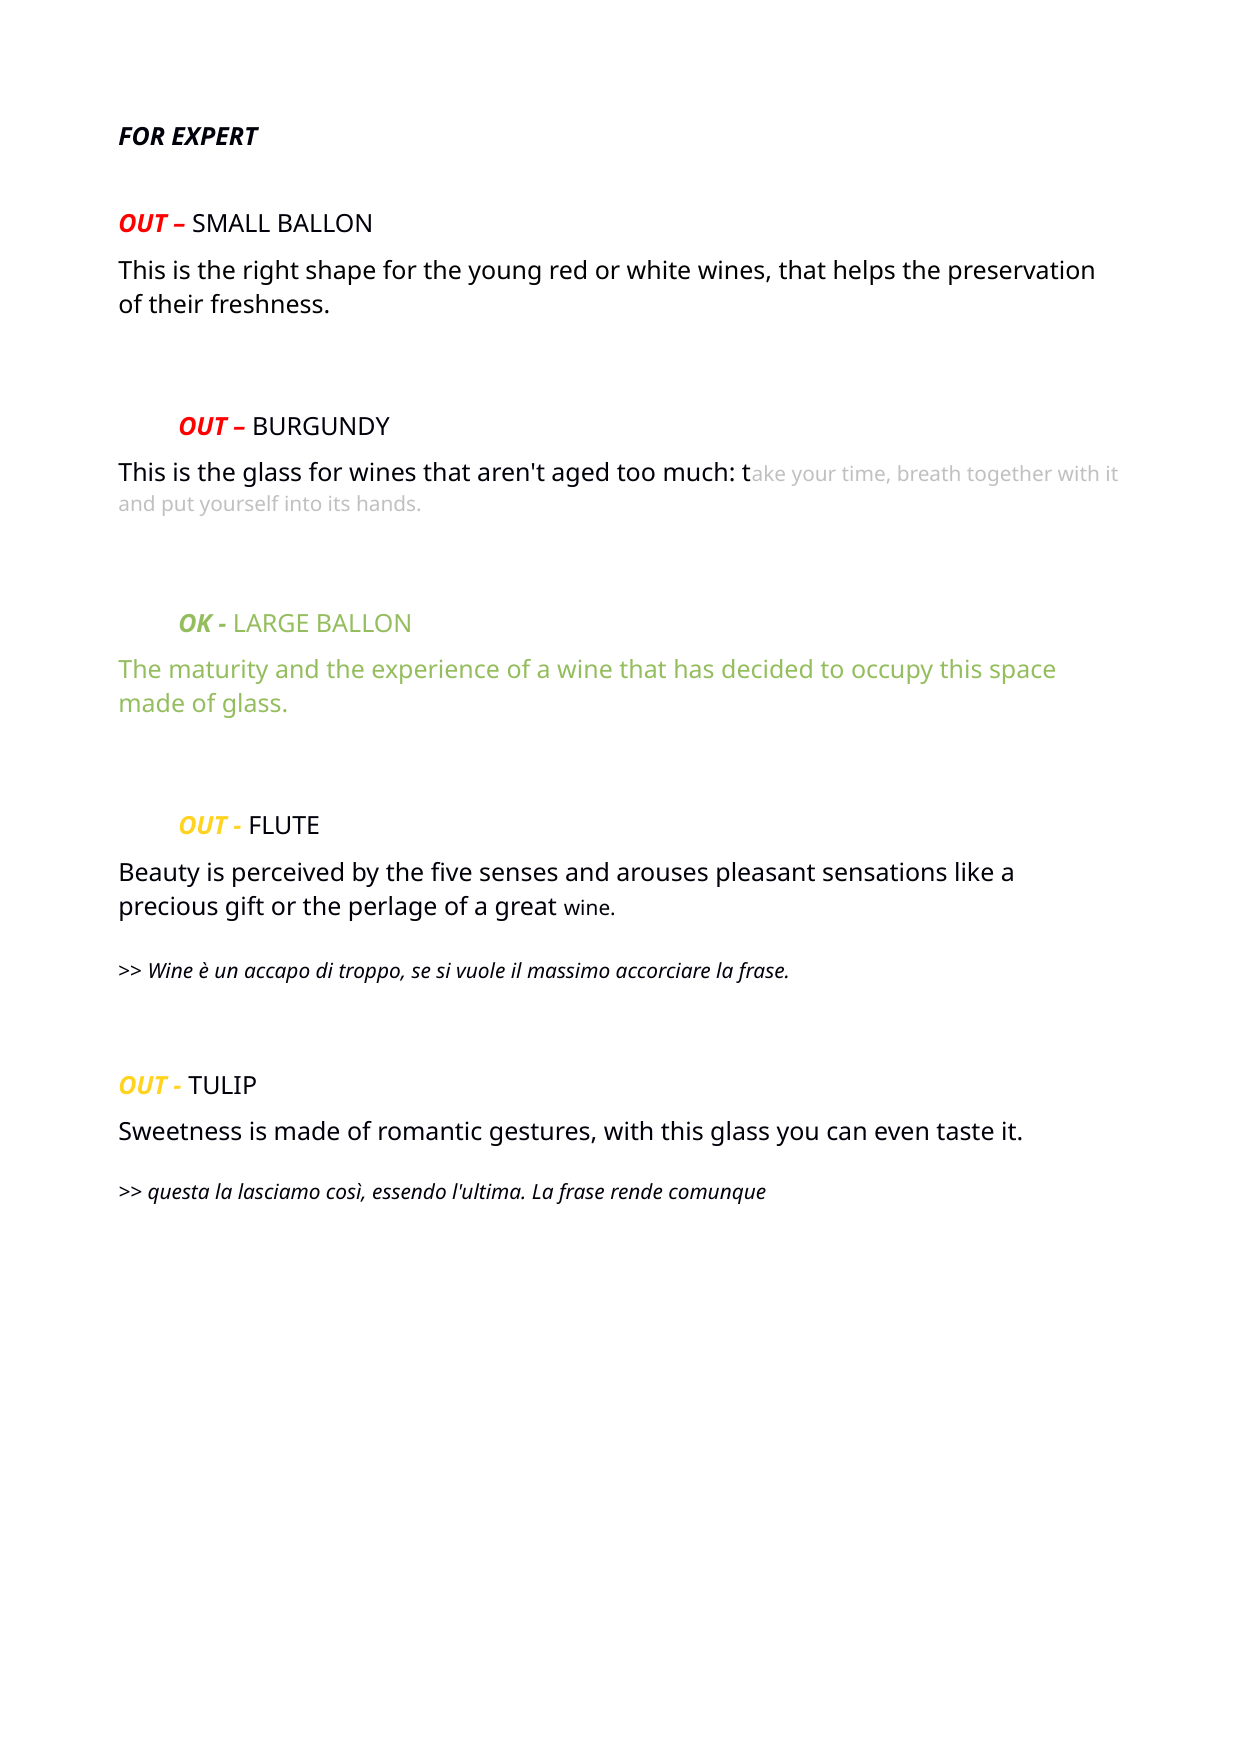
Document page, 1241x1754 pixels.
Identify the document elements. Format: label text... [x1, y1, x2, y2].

text This is the glass for wines that aren't aged too much: take your time, breath together with it and put yourself into its hands. [118, 455, 1122, 517]
subtitle OUT - FLUTE [118, 774, 1122, 842]
subtitle OK - LARGE BALLON [118, 571, 1122, 639]
text This is the right shape for the young red or white wines, that helps the preservation of their freshness. [118, 252, 1122, 321]
text The maturity and the experience of a wine that has decided to occupy this space made of glass. [118, 652, 1122, 720]
text >> questa la lasciamo così, essendo l'ultima. La frase rende comunque [118, 1177, 1122, 1205]
text FOR EXPERT [118, 118, 1122, 152]
text Sweetness is made of romantic gestures, with this glass you can even taste it. [118, 1114, 1122, 1148]
text Beauty is perceived by the five senses and arouses pleasant sensations like a precious gift or the perlage of a great wine. >> Wine è un accapo di troppo, se si vuole il massimo accorciare la frase. [118, 854, 1122, 985]
subtitle OUT - TULIP [118, 1067, 1122, 1102]
subtitle OUT – SMALL BALLON [118, 206, 1122, 240]
subtitle OUT – BURGUNDY [118, 374, 1122, 442]
